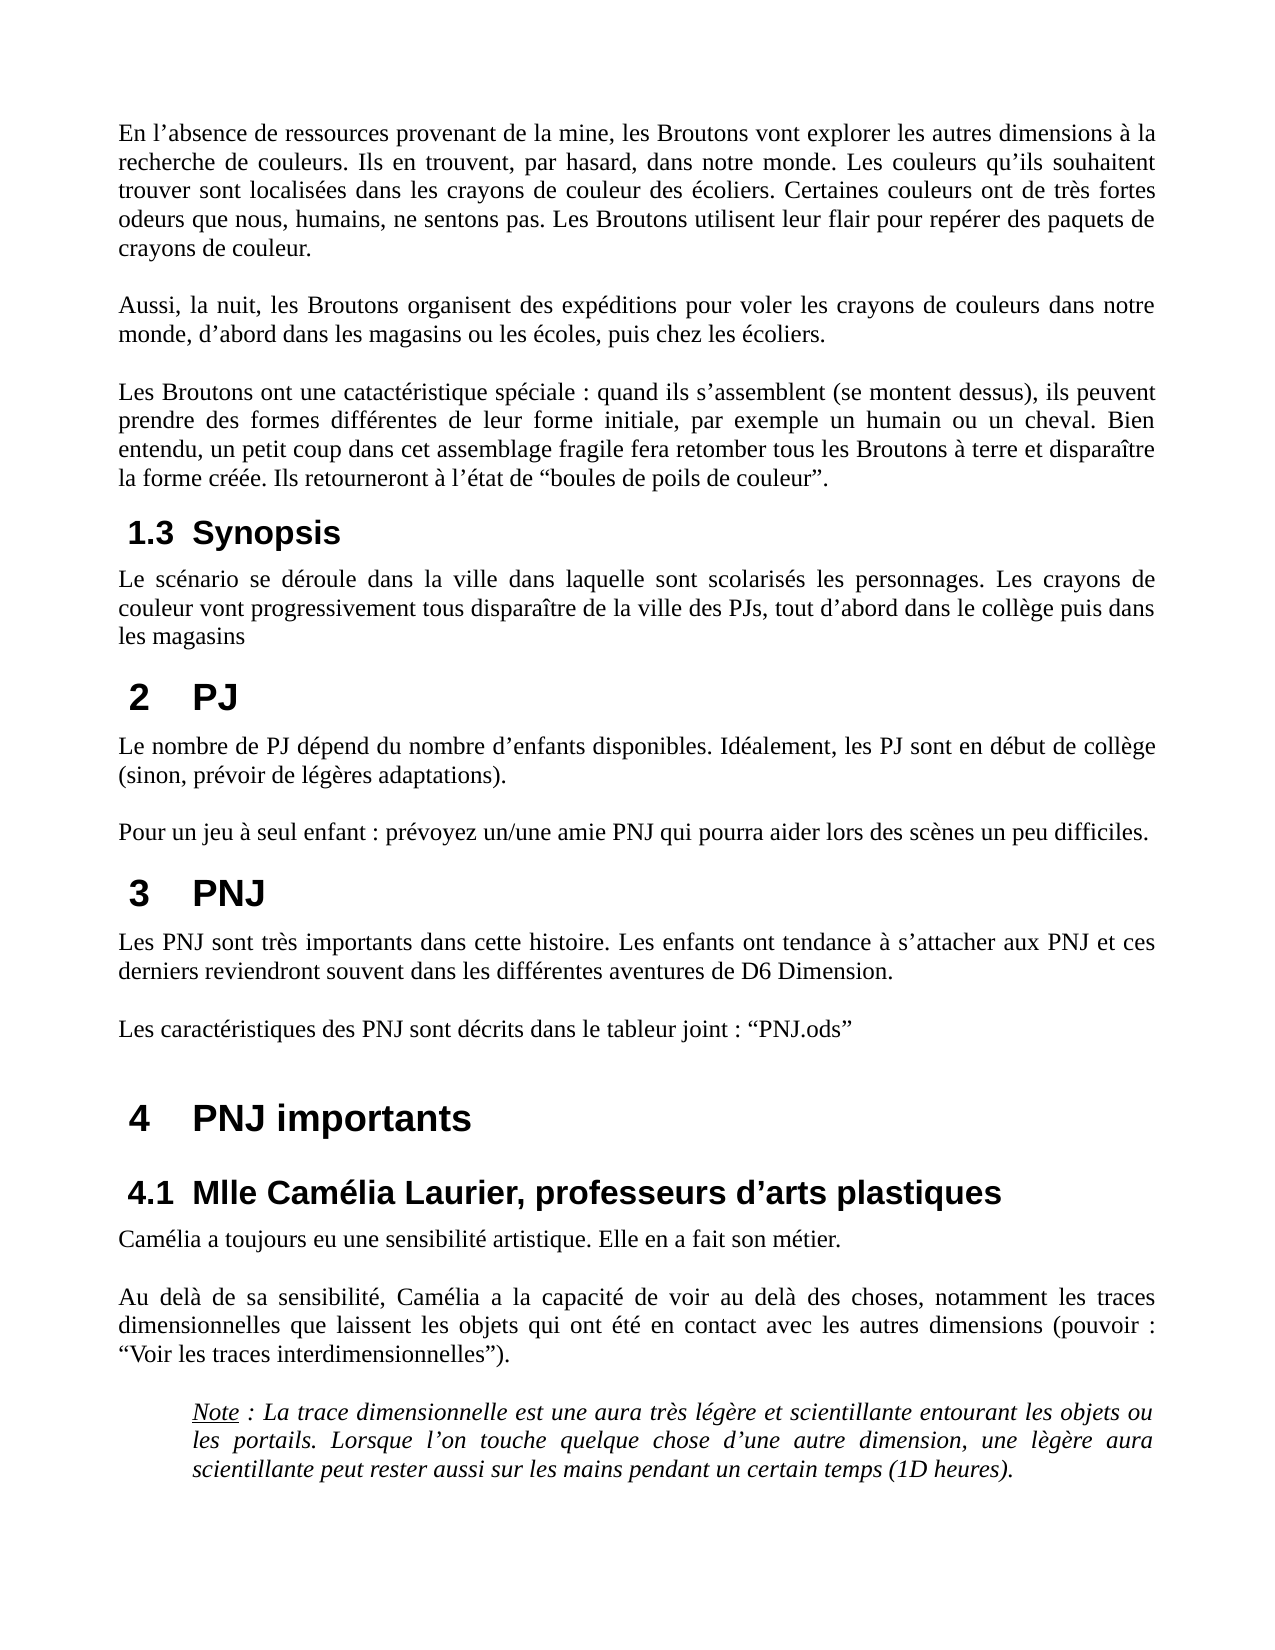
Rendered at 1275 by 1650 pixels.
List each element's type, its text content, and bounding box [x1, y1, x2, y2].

text Le scénario se déroule dans la ville dans laquelle sont scolarisés les personnages. Les crayons de couleur vont progressivement tous disparaître de la ville des PJs, tout d’abord dans le collège puis dans les magasins [118, 564, 1157, 650]
text Aussi, la nuit, les Broutons organisent des expéditions pour voler les crayons de couleurs dans notre monde, d’abord dans les magasins ou les écoles, puis chez les écoliers. [118, 291, 1157, 348]
text Pour un jeu à seul enfant : prévoyez un/une amie PNJ qui pourra aider lors des scènes un peu difficiles. [118, 817, 1157, 846]
text Au delà de sa sensibilité, Camélia a la capacité de voir au delà des choses, notamment les traces dimensionnelles que laissent les objets qui ont été en contact avec les autres dimensions (pouvoir : “Voir les traces interdimensionnelles”). [118, 1282, 1157, 1368]
subtitle PNJ importants [118, 1096, 1157, 1140]
text Les PNJ sont très importants dans cette histoire. Les enfants ont tendance à s’attacher aux PNJ et ces derniers reviendront souvent dans les différentes aventures de D6 Dimension. [118, 927, 1157, 985]
text Les caractéristiques des PNJ sont décrits dans le tableur joint : “PNJ.ods” [118, 1014, 1157, 1042]
subtitle Synopsis [118, 513, 1157, 551]
text Les Broutons ont une catactéristique spéciale : quand ils s’assemblent (se montent dessus), ils peuvent prendre des formes différentes de leur forme initiale, par exemple un humain ou un cheval. Bien entendu, un petit coup dans cet assemblage fragile fera retomber tous les Broutons à terre et disparaître la forme créée. Ils retourneront à l’état de “boules de poils de couleur”. [118, 377, 1157, 492]
subtitle Mlle Camélia Laurier, professeurs d’arts plastiques [118, 1173, 1157, 1212]
text Camélia a toujours eu une sensibilité artistique. Elle en a fait son métier. [118, 1224, 1157, 1253]
text Le nombre de PJ dépend du nombre d’enfants disponibles. Idéalement, les PJ sont en début de collège (sinon, prévoir de légères adaptations). [118, 731, 1157, 789]
text En l’absence de ressources provenant de la mine, les Broutons vont explorer les autres dimensions à la recherche de couleurs. Ils en trouvent, par hasard, dans notre monde. Les couleurs qu’ils souhaitent trouver sont localisées dans les crayons de couleur des écoliers. Certaines couleurs ont de très fortes odeurs que nous, humains, ne sentons pas. Les Broutons utilisent leur flair pour repérer des paquets de crayons de couleur. [118, 118, 1157, 262]
subtitle PNJ [118, 871, 1157, 915]
text Note : La trace dimensionnelle est une aura très légère et scientillante entourant les objets ou les portails. Lorsque l’on touche quelque chose d’une autre dimension, une lègère aura scientillante peut rester aussi sur les mains pendant un certain temps (1D heures). [192, 1397, 1157, 1483]
subtitle PJ [118, 675, 1157, 719]
